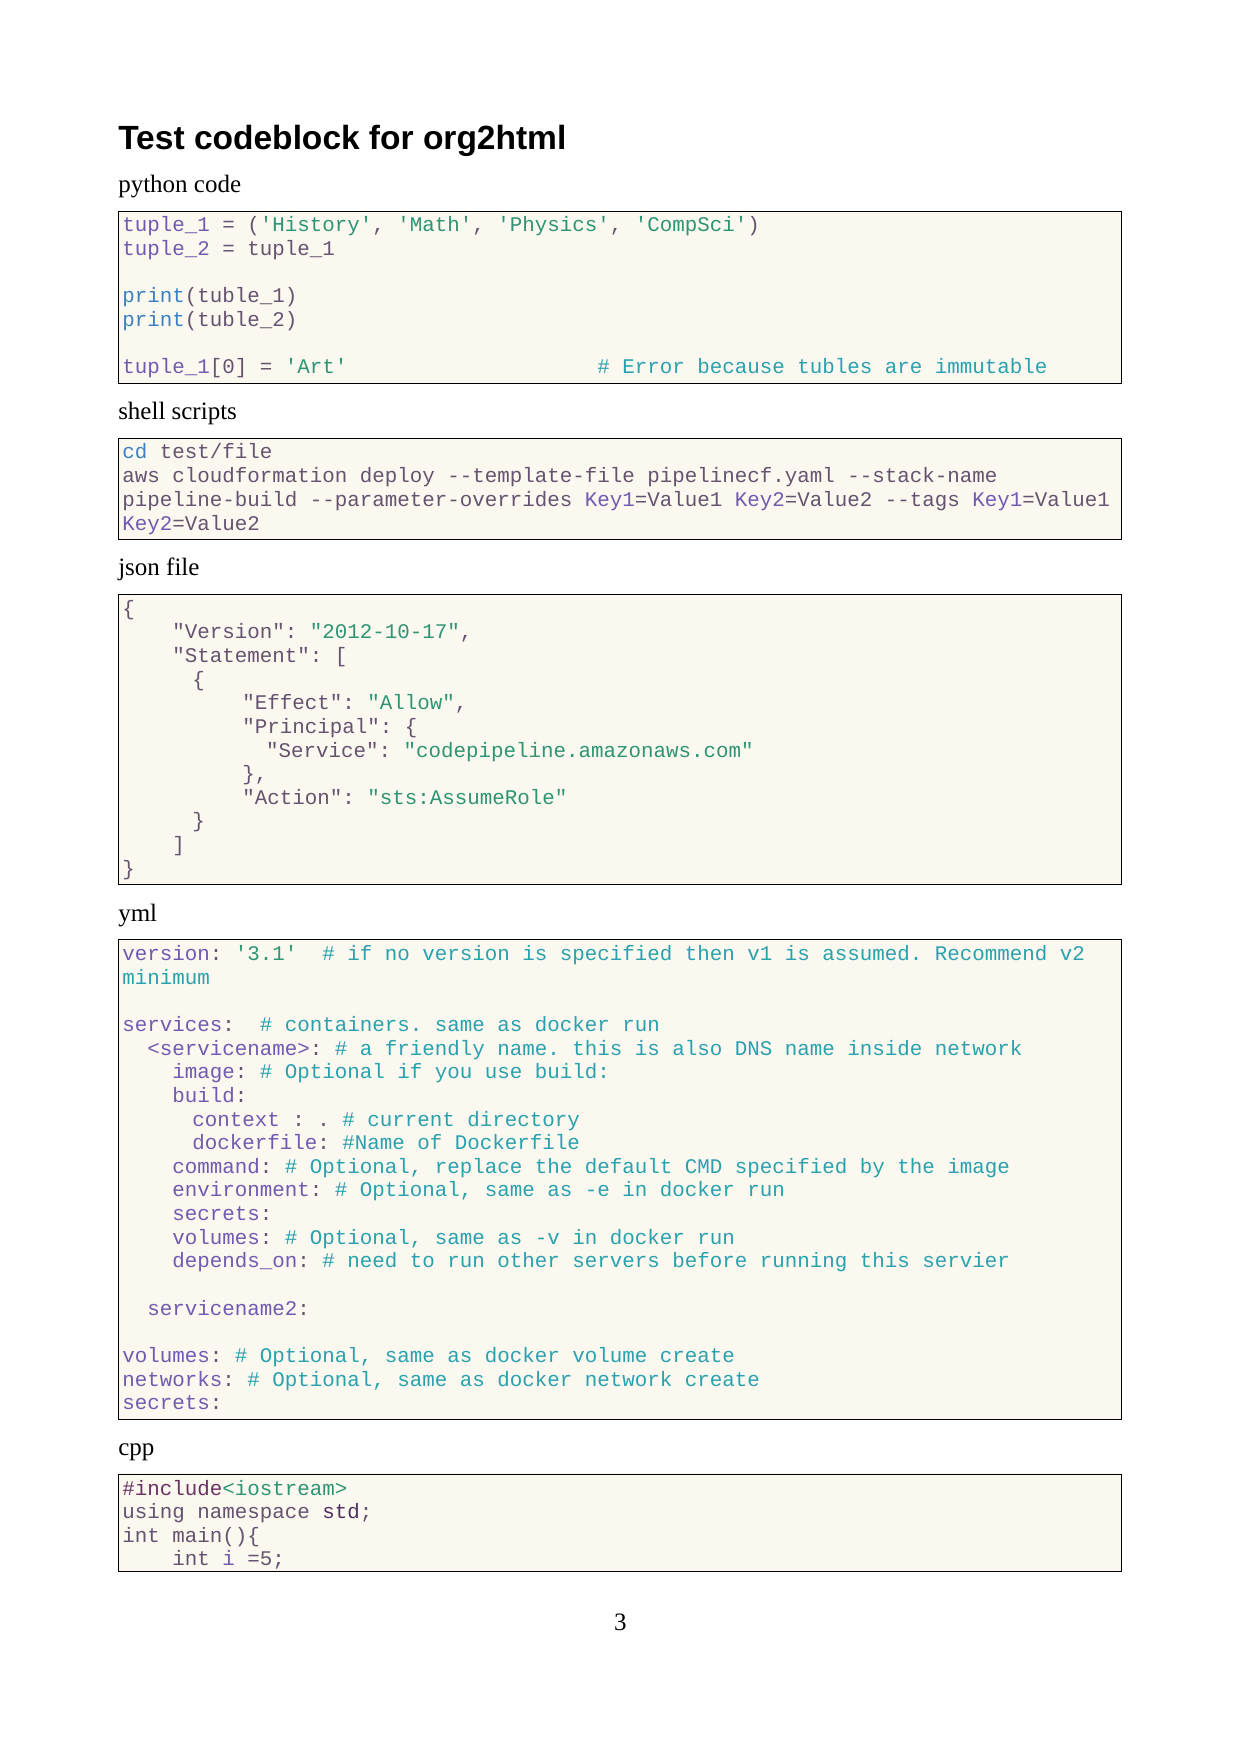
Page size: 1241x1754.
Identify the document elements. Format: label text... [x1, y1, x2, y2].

text }, [119, 759, 1121, 783]
text { [119, 595, 1121, 617]
text using namespace std; [119, 1497, 1121, 1521]
text build: [119, 1081, 1121, 1104]
text networks: # Optional, same as docker network create [119, 1365, 1121, 1388]
text shell scripts [118, 396, 1122, 425]
text command: # Optional, replace the default CMD specified by the image [119, 1152, 1121, 1176]
text "Service": "codepipeline.amazonaws.com" [119, 736, 1121, 759]
text context : . # current directory [119, 1104, 1121, 1128]
text cpp [118, 1432, 1122, 1461]
text services: # containers. same as docker run [119, 1010, 1121, 1034]
text secrets: [119, 1388, 1121, 1419]
text <servicename>: # a friendly name. this is also DNS name inside network [119, 1034, 1121, 1057]
text tuple_1 = ('History', 'Math', 'Physics', 'CompSci') [119, 212, 1121, 234]
text ] [119, 830, 1121, 854]
text { [119, 665, 1121, 688]
text dockerfile: #Name of Dockerfile [119, 1128, 1121, 1152]
text volumes: # Optional, same as docker volume create [119, 1341, 1121, 1365]
text aws cloudformation deploy --template-file pipelinecf.yaml --stack-name pipeline-build --parameter-overrides Key1=Value1 Key2=Value2 --tags Key1=Value1 Key2=Value2 [119, 461, 1121, 539]
text "Action": "sts:AssumeRole" [119, 783, 1121, 807]
text environment: # Optional, same as -e in docker run [119, 1176, 1121, 1199]
text image: # Optional if you use build: [119, 1057, 1121, 1081]
text cd test/file [119, 439, 1121, 461]
subtitle Test codeblock for org2html [118, 118, 1122, 157]
text #include<iostream> [119, 1475, 1121, 1497]
text "Version": "2012-10-17", [119, 617, 1121, 641]
text tuple_2 = tuple_1 [119, 234, 1121, 258]
text depends_on: # need to run other servers before running this servier [119, 1246, 1121, 1270]
text yml [118, 898, 1122, 927]
text python code [118, 169, 1122, 198]
text } [119, 807, 1121, 830]
text "Statement": [ [119, 641, 1121, 665]
text secrets: [119, 1199, 1121, 1223]
text print(tuble_2) [119, 305, 1121, 329]
text int i =5; [119, 1544, 1121, 1571]
text "Principal": { [119, 712, 1121, 736]
text "Effect": "Allow", [119, 688, 1121, 712]
text version: '3.1' # if no version is specified then v1 is assumed. Recommend v2 minimum [119, 940, 1121, 986]
text print(tuble_1) [119, 281, 1121, 305]
text } [119, 854, 1121, 884]
text json file [118, 552, 1122, 581]
text volumes: # Optional, same as -v in docker run [119, 1223, 1121, 1246]
text tuple_1[0] = 'Art' # Error because tubles are immutable [119, 352, 1121, 383]
text int main(){ [119, 1521, 1121, 1544]
text servicename2: [119, 1294, 1121, 1317]
